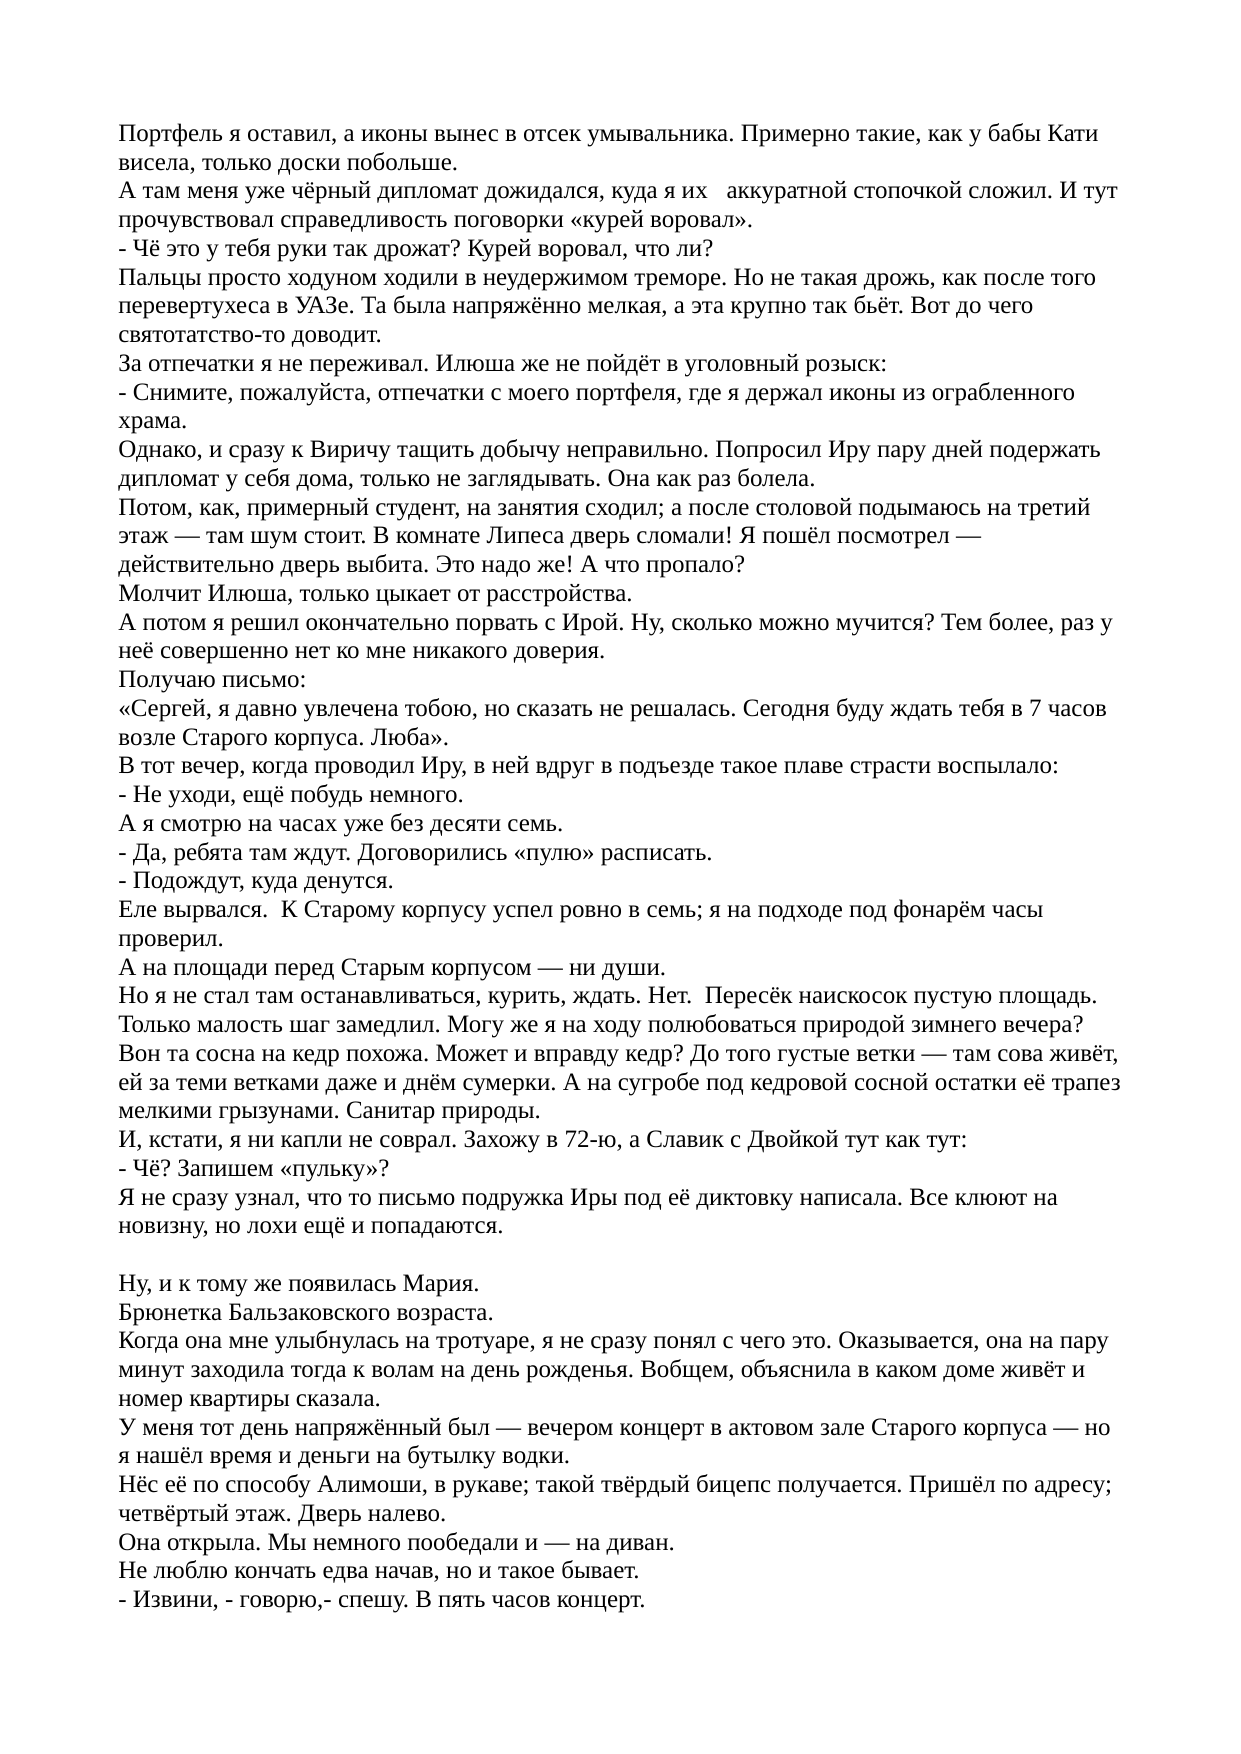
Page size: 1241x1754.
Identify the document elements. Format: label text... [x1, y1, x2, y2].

text - Чё? Запишем «пульку»? [118, 1153, 1122, 1182]
text Нёс её по способу Алимоши, в рукаве; такой твёрдый бицепс получается. Пришёл по адресу; четвёртый этаж. Дверь налево. [118, 1469, 1122, 1527]
text Молчит Илюша, только цыкает от расстройства. [118, 578, 1122, 607]
text Получаю письмо: [118, 664, 1122, 693]
text У меня тот день напряжённый был — вечером концерт в актовом зале Старого корпуса — но я нашёл время и деньги на бутылку водки. [118, 1412, 1122, 1469]
text Однако, и сразу к Виричу тащить добычу неправильно. Попросил Иру пару дней подержать дипломат у себя дома, только не заглядывать. Она как раз болела. [118, 434, 1122, 492]
text - Подождут, куда денутся. [118, 866, 1122, 894]
text - Извини, - говорю,- спешу. В пять часов концерт. [118, 1584, 1122, 1613]
text В тот вечер, когда проводил Иру, в ней вдруг в подъезде такое плаве страсти воспылало: [118, 751, 1122, 779]
text Не люблю кончать едва начав, но и такое бывает. [118, 1556, 1122, 1584]
text И, кстати, я ни капли не соврал. Захожу в 72-ю, а Славик с Двойкой тут как тут: [118, 1124, 1122, 1153]
text За отпечатки я не переживал. Илюша же не пойдёт в уголовный розыск: [118, 348, 1122, 377]
text А на площади перед Старым корпусом — ни души. [118, 952, 1122, 981]
text Я не сразу узнал, что то письмо подружка Иры под её диктовку написала. Все клюют на новизну, но лохи ещё и попадаются. [118, 1182, 1122, 1239]
text А там меня уже чёрный дипломат дожидался, куда я их аккуратной стопочкой сложил. И тут прочувствовал справедливость поговорки «курей воровал». [118, 176, 1122, 233]
text - Да, ребята там ждут. Договорились «пулю» расписать. [118, 837, 1122, 866]
text - Снимите, пожалуйста, отпечатки с моего портфеля, где я держал иконы из ограбленного храма. [118, 377, 1122, 434]
text Она открыла. Мы немного пообедали и — на диван. [118, 1527, 1122, 1556]
text Но я не стал там останавливаться, курить, ждать. Нет. Пересёк наискосок пустую площадь. Только малость шаг замедлил. Могу же я на ходу полюбоваться природой зимнего вечера? Вон та сосна на кедр похожа. Может и вправду кедр? До того густые ветки — там сова живёт, ей за теми ветками даже и днём сумерки. А на сугробе под кедровой сосной остатки её трапез мелкими грызунами. Санитар природы. [118, 981, 1122, 1124]
text Пальцы просто ходуном ходили в неудержимом треморе. Но не такая дрожь, как после того перевертухеса в УАЗе. Та была напряжённо мелкая, а эта крупно так бьёт. Вот до чего святотатство-то доводит. [118, 262, 1122, 348]
text Ну, и к тому же появилась Мария. [118, 1268, 1122, 1297]
text А потом я решил окончательно порвать с Ирой. Ну, сколько можно мучится? Тем более, раз у неё совершенно нет ко мне никакого доверия. [118, 607, 1122, 664]
text Потом, как, примерный студент, на занятия сходил; а после столовой подымаюсь на третий этаж — там шум стоит. В комнате Липеса дверь сломали! Я пошёл посмотрел — действительно дверь выбита. Это надо же! А что пропало? [118, 492, 1122, 578]
text Еле вырвался. К Старому корпусу успел ровно в семь; я на подходе под фонарём часы проверил. [118, 894, 1122, 952]
text А я смотрю на часах уже без десяти семь. [118, 808, 1122, 837]
text Когда она мне улыбнулась на тротуаре, я не сразу понял с чего это. Оказывается, она на пару минут заходила тогда к волам на день рожденья. Вобщем, объяснила в каком доме живёт и номер квартиры сказала. [118, 1326, 1122, 1412]
text Брюнетка Бальзаковского возраста. [118, 1297, 1122, 1326]
text Портфель я оставил, а иконы вынес в отсек умывальника. Примерно такие, как у бабы Кати висела, только доски побольше. [118, 118, 1122, 176]
text «Сергей, я давно увлечена тобою, но сказать не решалась. Сегодня буду ждать тебя в 7 часов возле Старого корпуса. Люба». [118, 693, 1122, 751]
text - Не уходи, ещё побудь немного. [118, 779, 1122, 808]
text - Чё это у тебя руки так дрожат? Курей воровал, что ли? [118, 233, 1122, 262]
